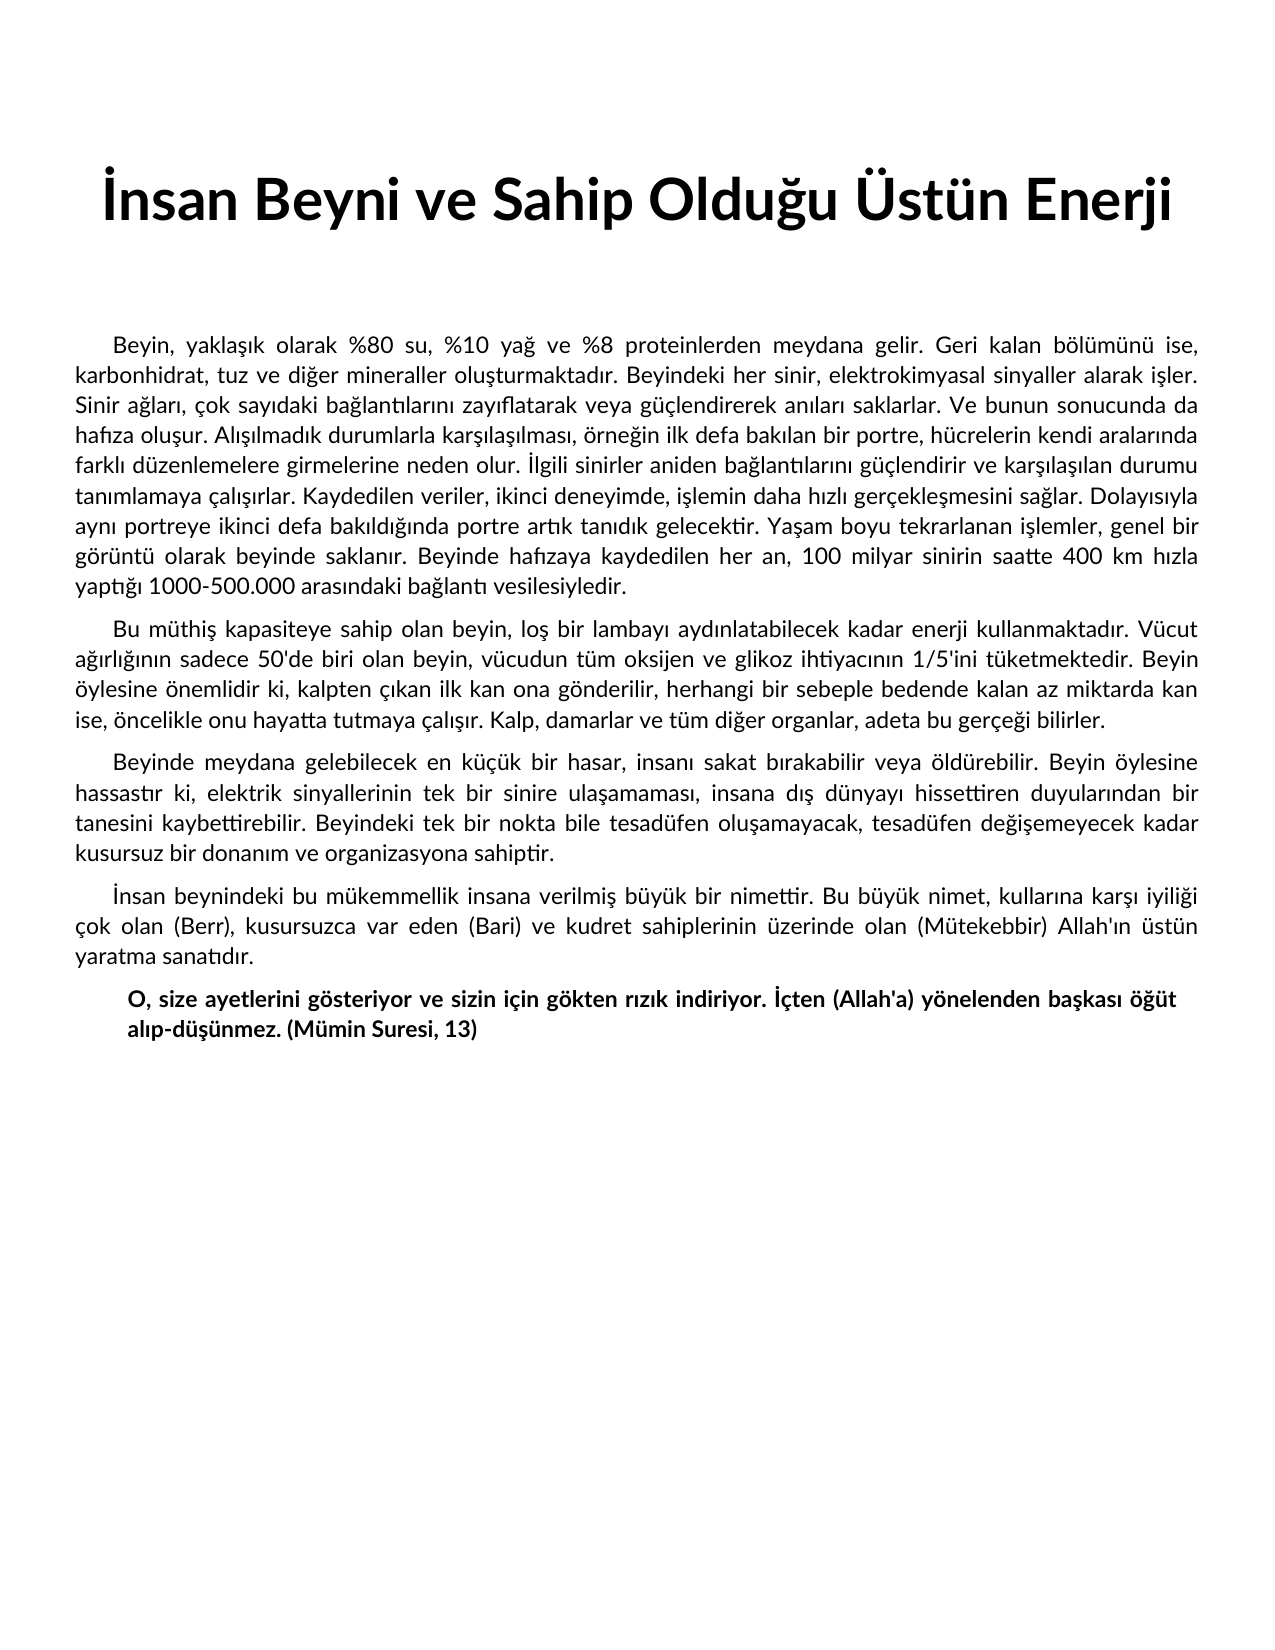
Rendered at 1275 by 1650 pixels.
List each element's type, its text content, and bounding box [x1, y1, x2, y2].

text Beyin, yaklaşık olarak %80 su, %10 yağ ve %8 proteinlerden meydana gelir. Geri kalan bölümünü ise, karbonhidrat, tuz ve diğer mineraller oluşturmaktadır. Beyindeki her sinir, elektrokimyasal sinyaller alarak işler. Sinir ağları, çok sayıdaki bağlantılarını zayıflatarak veya güçlendirerek anıları saklarlar. Ve bunun sonucunda da hafıza oluşur. Alışılmadık durumlarla karşılaşılması, örneğin ilk defa bakılan bir portre, hücrelerin kendi aralarında farklı düzenlemelere girmelerine neden olur. İlgili sinirler aniden bağlantılarını güçlendirir ve karşılaşılan durumu tanımlamaya çalışırlar. Kaydedilen veriler, ikinci deneyimde, işlemin daha hızlı gerçekleşmesini sağlar. Dolayısıyla aynı portreye ikinci defa bakıldığında portre artık tanıdık gelecektir. Yaşam boyu tekrarlanan işlemler, genel bir görüntü olarak beyinde saklanır. Beyinde hafızaya kaydedilen her an, 100 milyar sinirin saatte 400 km hızla yaptığı 1000-500.000 arasındaki bağlantı vesilesiyledir. [75, 330, 1200, 599]
text İnsan beynindeki bu mükemmellik insana verilmiş büyük bir nimettir. Bu büyük nimet, kullarına karşı iyiliği çok olan (Berr), kusursuzca var eden (Bari) ve kudret sahiplerinin üzerinde olan (Mütekebbir) Allah'ın üstün yaratma sanatıdır. [75, 881, 1200, 969]
text Beyinde meydana gelebilecek en küçük bir hasar, insanı sakat bırakabilir veya öldürebilir. Beyin öylesine hassastır ki, elektrik sinyallerinin tek bir sinire ulaşamaması, insana dış dünyayı hissettiren duyularından bir tanesini kaybettirebilir. Beyindeki tek bir nokta bile tesadüfen oluşamayacak, tesadüfen değişemeyecek kadar kusursuz bir donanım ve organizasyona sahiptir. [75, 748, 1200, 866]
subtitle İnsan Beyni ve Sahip Olduğu Üstün Enerji [75, 162, 1200, 232]
text O, size ayetlerini gösteriyor ve sizin için gökten rızık indiriyor. İçten (Allah'a) yönelenden başkası öğüt alıp-düşünmez. (Mümin Suresi, 13) [127, 984, 1177, 1042]
text Bu müthiş kapasiteye sahip olan beyin, loş bir lambayı aydınlatabilecek kadar enerji kullanmaktadır. Vücut ağırlığının sadece 50'de biri olan beyin, vücudun tüm oksijen ve glikoz ihtiyacının 1/5'ini tüketmektedir. Beyin öylesine önemlidir ki, kalpten çıkan ilk kan ona gönderilir, herhangi bir sebeple bedende kalan az miktarda kan ise, öncelikle onu hayatta tutmaya çalışır. Kalp, damarlar ve tüm diğer organlar, adeta bu gerçeği bilirler. [75, 615, 1200, 733]
